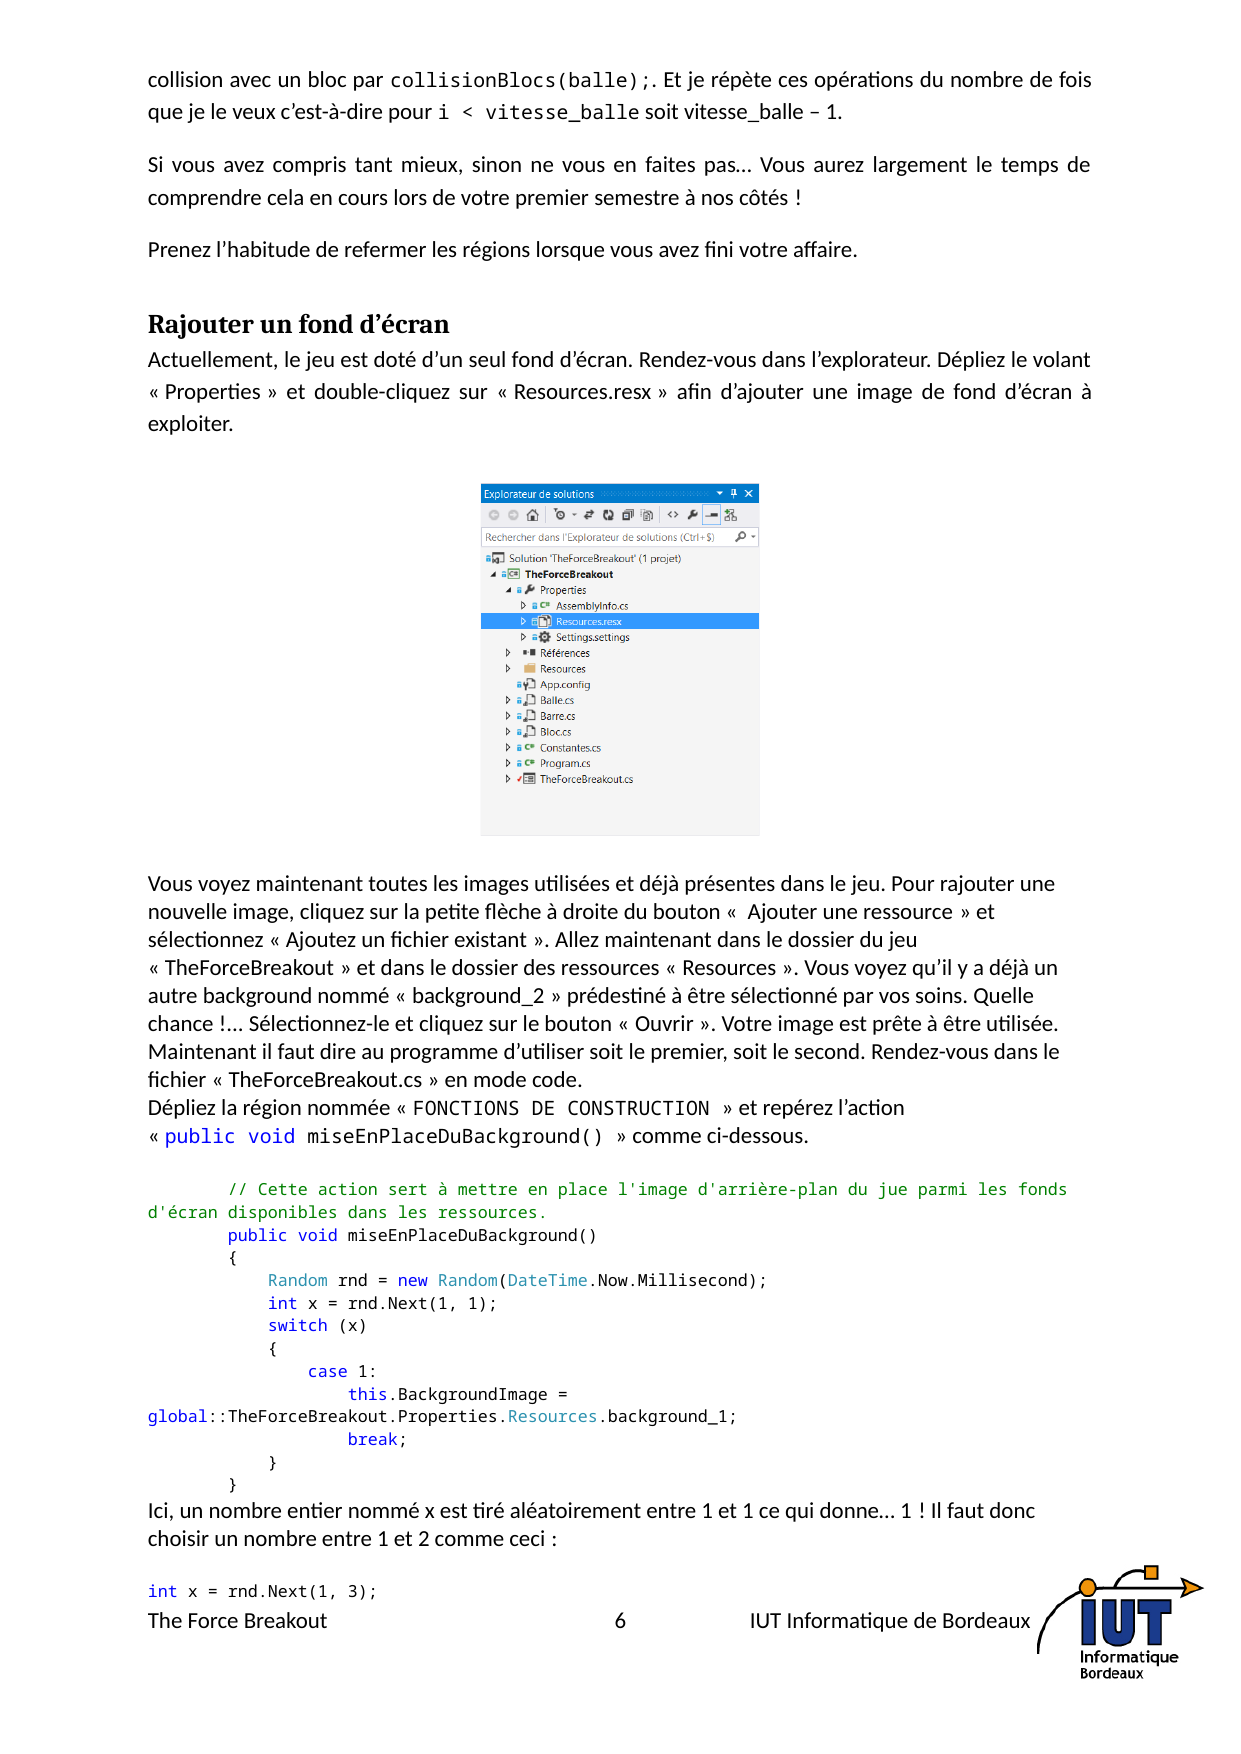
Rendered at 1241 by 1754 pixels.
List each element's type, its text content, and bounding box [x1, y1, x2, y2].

text case 1: [148, 1359, 1093, 1382]
text Ici, un nombre entier nommé x est tiré aléatoirement entre 1 et 1 ce qui donne… 1 ! Il faut donc choisir un nombre entre 1 et 2 comme ceci : [148, 1496, 1093, 1552]
text break; [148, 1428, 1093, 1450]
text Actuellement, le jeu est doté d’un seul fond d’écran. Rendez-vous dans l’explorateur. Dépliez le volant « Properties » et double-cliquez sur « Resources.resx » afin d’ajouter une image de fond d’écran à exploiter. [148, 345, 1093, 438]
text public void miseEnPlaceDuBackground() [148, 1223, 1093, 1246]
text this.BackgroundImage = global::TheForceBreakout.Properties.Resources.background_1; [148, 1382, 1093, 1428]
text int x = rnd.Next(1, 1); [148, 1291, 1093, 1314]
text { [148, 1246, 1093, 1269]
text collision avec un bloc par collisionBlocs(balle);. Et je répète ces opérations du nombre de fois que je le veux c’est-à-dire pour i < vitesse_balle soit vitesse_balle – 1. [148, 65, 1093, 125]
text { [148, 1337, 1093, 1359]
text Si vous avez compris tant mieux, sinon ne vous en faites pas… Vous aurez largement le temps de comprendre cela en cours lors de votre premier semestre à nos côtés ! [148, 150, 1093, 211]
text } [148, 1450, 1093, 1473]
text } [148, 1473, 1093, 1496]
text int x = rnd.Next(1, 3); [148, 1580, 1037, 1602]
text Vous voyez maintenant toutes les images utilisées et déjà présentes dans le jeu. Pour rajouter une nouvelle image, cliquez sur la petite flèche à droite du bouton « Ajouter une ressource » et sélectionnez « Ajoutez un fichier existant ». Allez maintenant dans le dossier du jeu « TheForceBreakout » et dans le dossier des ressources « Resources ». Vous voyez qu’il y a déjà un autre background nommé « background_2 » prédestiné à être sélectionné par vos soins. Quelle chance !... Sélectionnez-le et cliquez sur le bouton « Ouvrir ». Votre image est prête à être utilisée. [148, 869, 1093, 1037]
text Prenez l’habitude de refermer les régions lorsque vous avez fini votre affaire. [148, 236, 1093, 264]
text switch (x) [148, 1314, 1093, 1337]
text « public void miseEnPlaceDuBackground() » comme ci-dessous. [148, 1122, 1093, 1150]
text Random rnd = new Random(DateTime.Now.Millisecond); [148, 1269, 1093, 1291]
subtitle Rajouter un fond d’écran [148, 309, 1093, 341]
text Dépliez la région nommée « FONCTIONS DE CONSTRUCTION » et repérez l’action [148, 1093, 1093, 1122]
text Maintenant il faut dire au programme d’utiliser soit le premier, soit le second. Rendez-vous dans le fichier « TheForceBreakout.cs » en mode code. [148, 1037, 1093, 1093]
text // Cette action sert à mettre en place l'image d'arrière-plan du jue parmi les fonds d'écran disponibles dans les ressources. [148, 1178, 1093, 1223]
